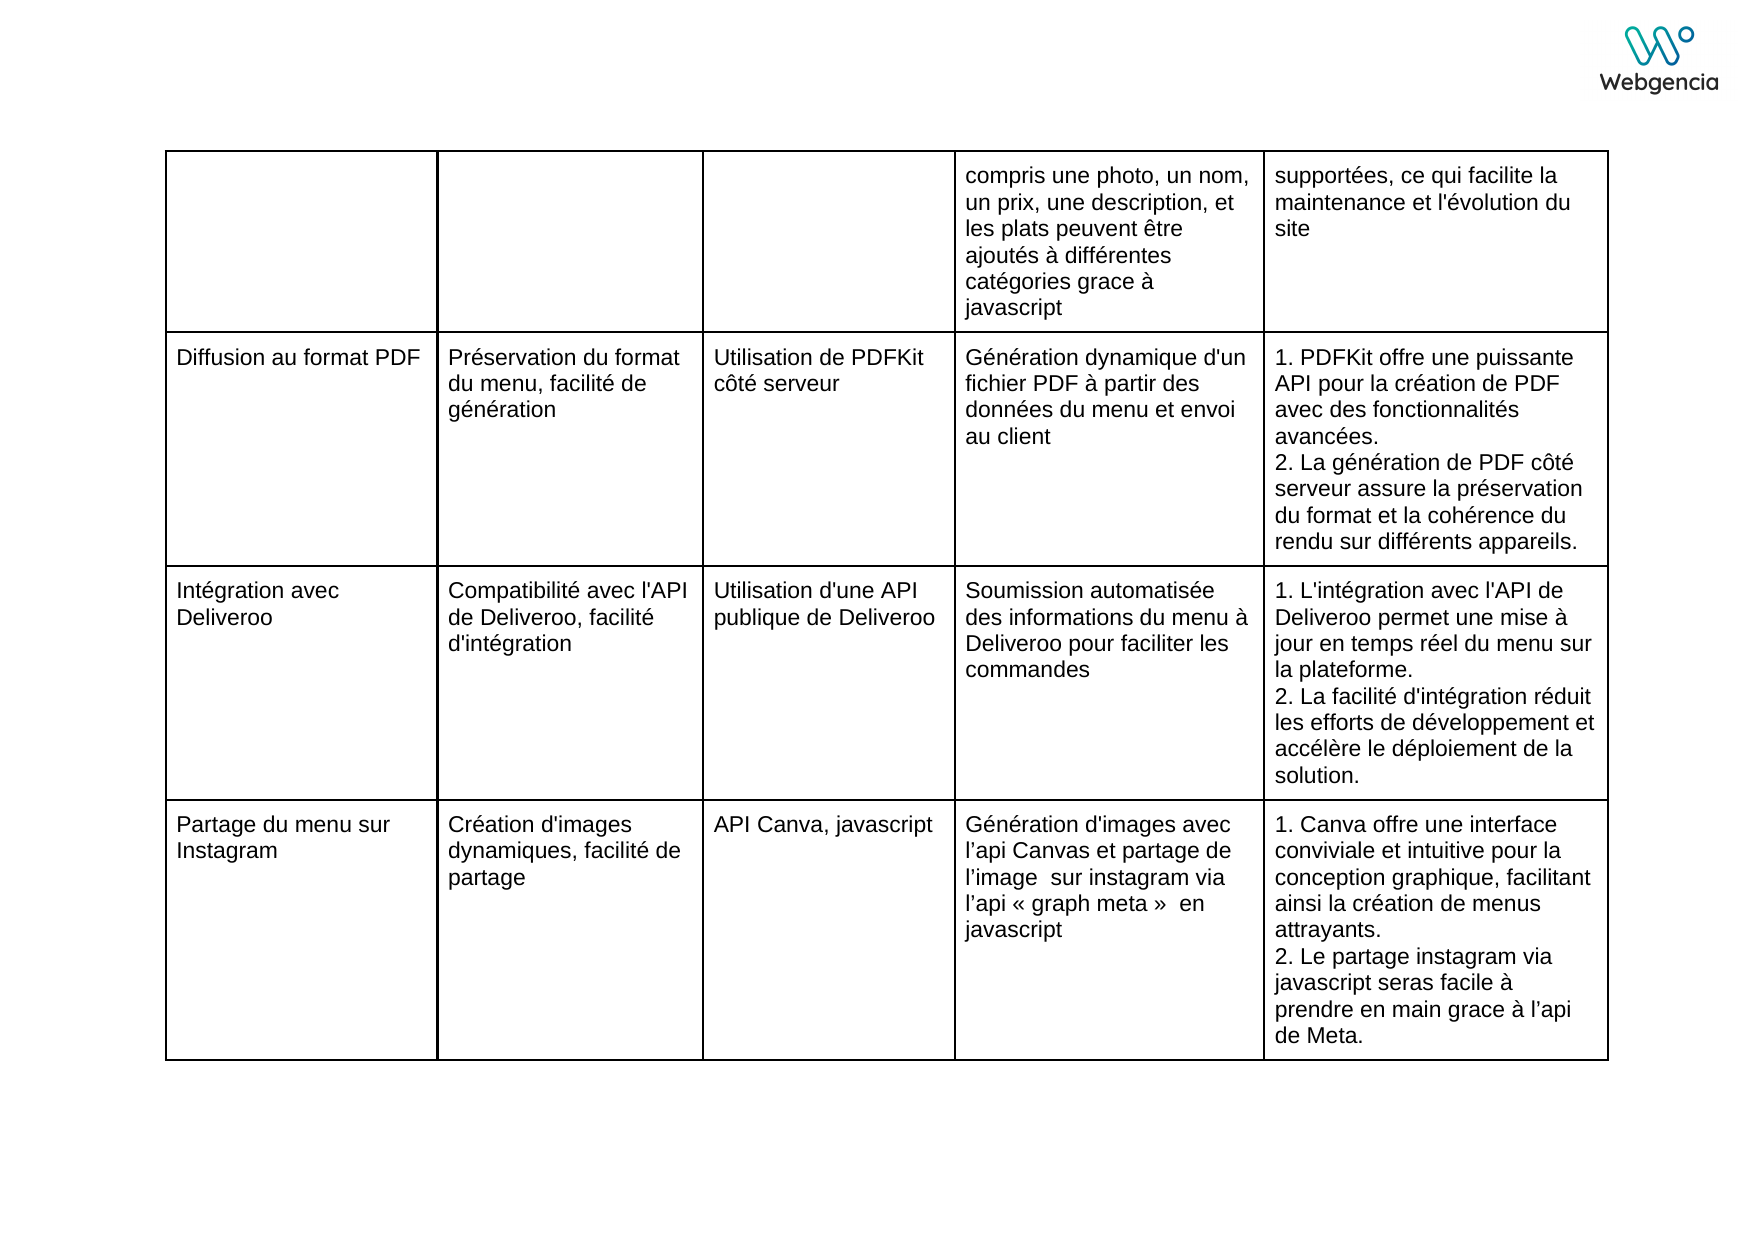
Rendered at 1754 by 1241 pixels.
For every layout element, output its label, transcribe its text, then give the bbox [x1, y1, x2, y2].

table_cell [704, 152, 954, 331]
table_cell Création d'images dynamiques, facilité de partage [439, 801, 702, 1059]
table_cell Génération dynamique d'un fichier PDF à partir des données du menu et envoi au client [956, 333, 1263, 565]
table_cell [439, 152, 702, 331]
table_cell Compatibilité avec l'API de Deliveroo, facilité d'intégration [439, 567, 702, 798]
table_cell 1. PDFKit offre une puissante API pour la création de PDF avec des fonctionnalités avancées. 2. La génération de PDF côté serveur assure la préservation du format et la cohérence du rendu sur différents appareils. [1265, 333, 1607, 565]
table_cell Utilisation d'une API publique de Deliveroo [704, 567, 954, 798]
table_cell Partage du menu sur Instagram [167, 801, 436, 1059]
table_cell API Canva, javascript [704, 801, 954, 1059]
table_cell Soumission automatisée des informations du menu à Deliveroo pour faciliter les commandes [956, 567, 1263, 798]
table_cell Utilisation de PDFKit côté serveur [704, 333, 954, 565]
table_cell 1. L'intégration avec l'API de Deliveroo permet une mise à jour en temps réel du menu sur la plateforme. 2. La facilité d'intégration réduit les efforts de développement et accélère le déploiement de la solution. [1265, 567, 1607, 798]
table_cell [167, 152, 436, 331]
table_cell Diffusion au format PDF [167, 333, 436, 565]
table_cell compris une photo, un nom, un prix, une description, et les plats peuvent être ajoutés à différentes catégories grace à javascript [956, 152, 1263, 331]
table_cell Préservation du format du menu, facilité de génération [439, 333, 702, 565]
picture [1580, 20, 1739, 101]
table_cell Intégration avec Deliveroo [167, 567, 436, 798]
table_cell Génération d'images avec l’api Canvas et partage de l’image sur instagram via l’api « graph meta » en javascript [956, 801, 1263, 1059]
table_cell 1. Canva offre une interface conviviale et intuitive pour la conception graphique, facilitant ainsi la création de menus attrayants. 2. Le partage instagram via javascript seras facile à prendre en main grace à l’api de Meta. [1265, 801, 1607, 1059]
table_cell supportées, ce qui facilite la maintenance et l'évolution du site [1265, 152, 1607, 331]
